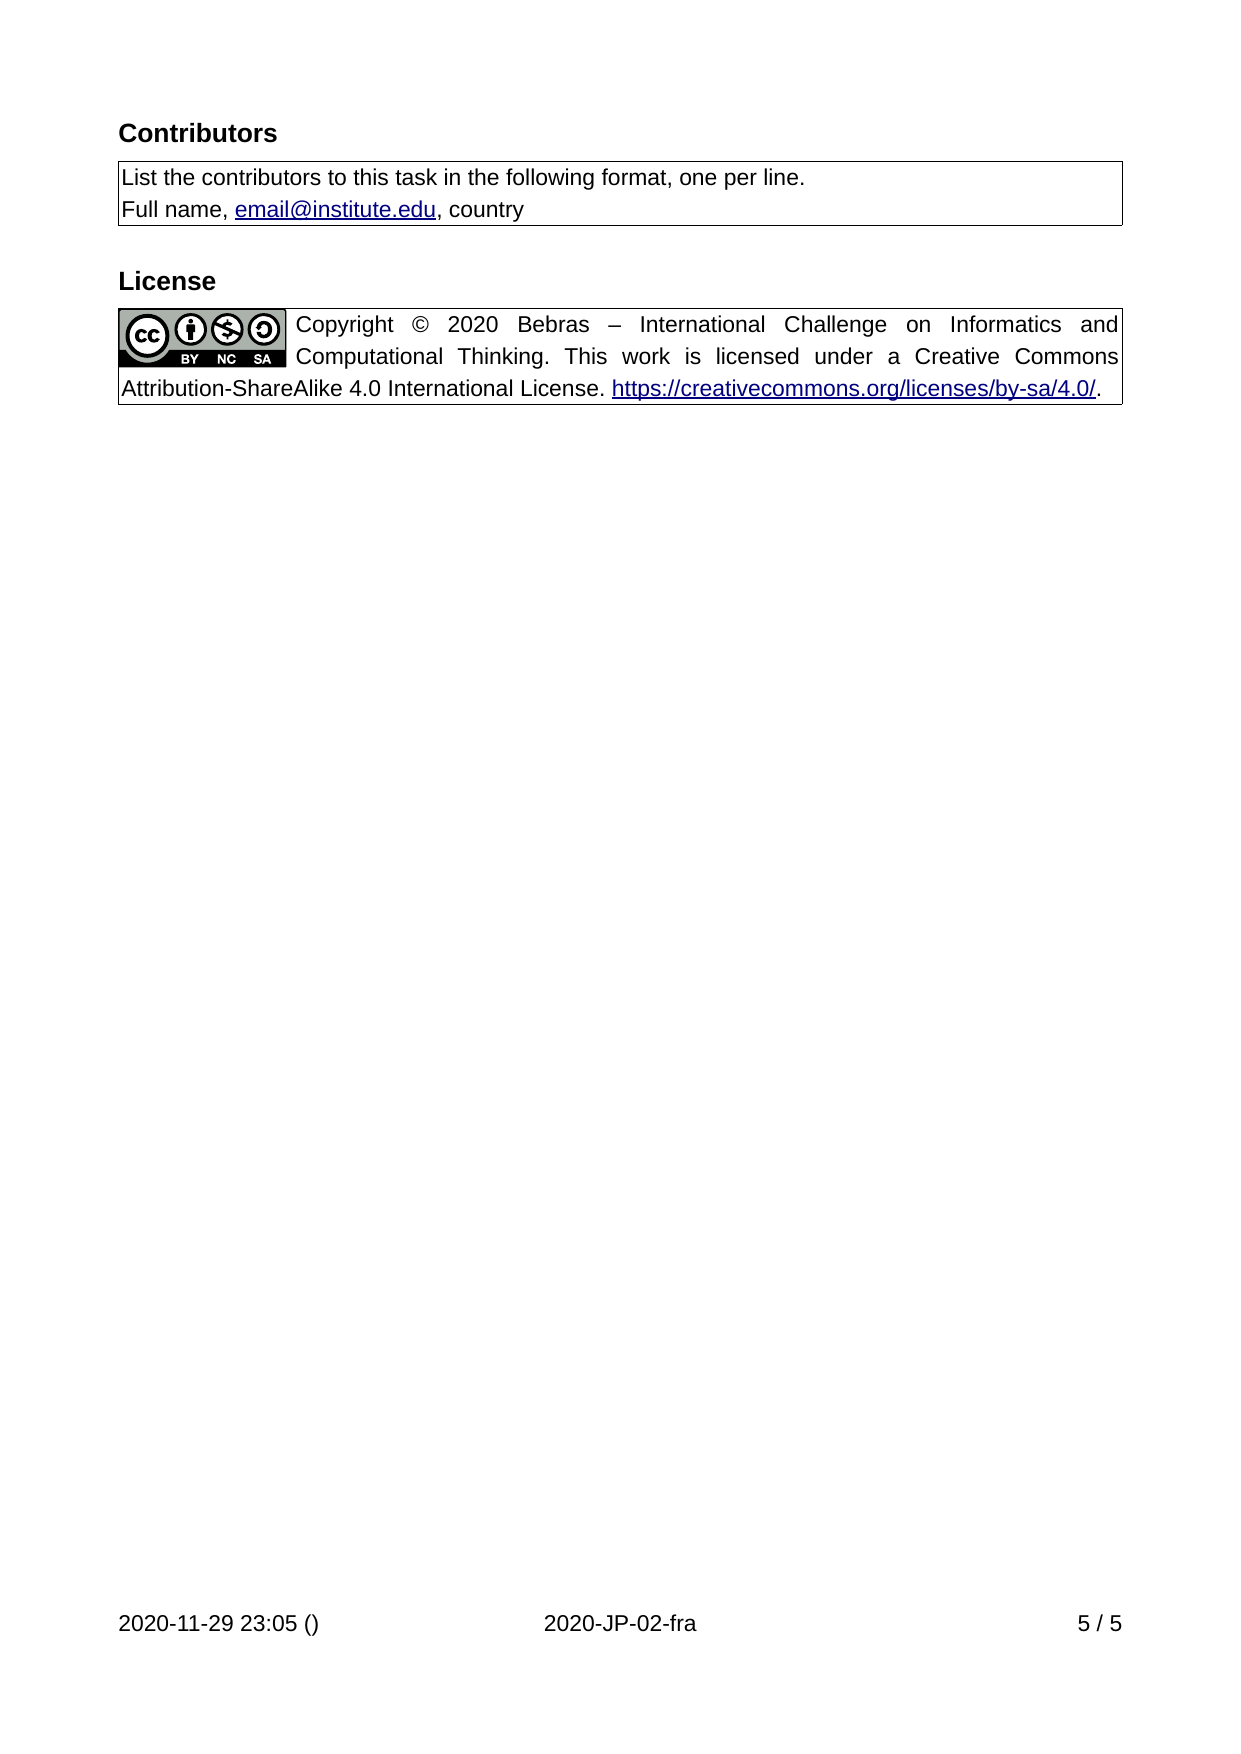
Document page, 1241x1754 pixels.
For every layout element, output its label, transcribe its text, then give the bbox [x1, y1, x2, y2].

text List the contributors to this task in the following format, one per line. Full name, email@institute.edu, country [119, 162, 1122, 225]
subtitle License [118, 266, 1122, 296]
subtitle Contributors [118, 118, 1122, 148]
text Copyright © 2020 Bebras – International Challenge on Informatics and Computational Thinking. This work is licensed under a Creative Commons Attribution-ShareAlike 4.0 International License. https://creativecommons.org/licenses/by-sa/4.0/. [119, 309, 1122, 404]
